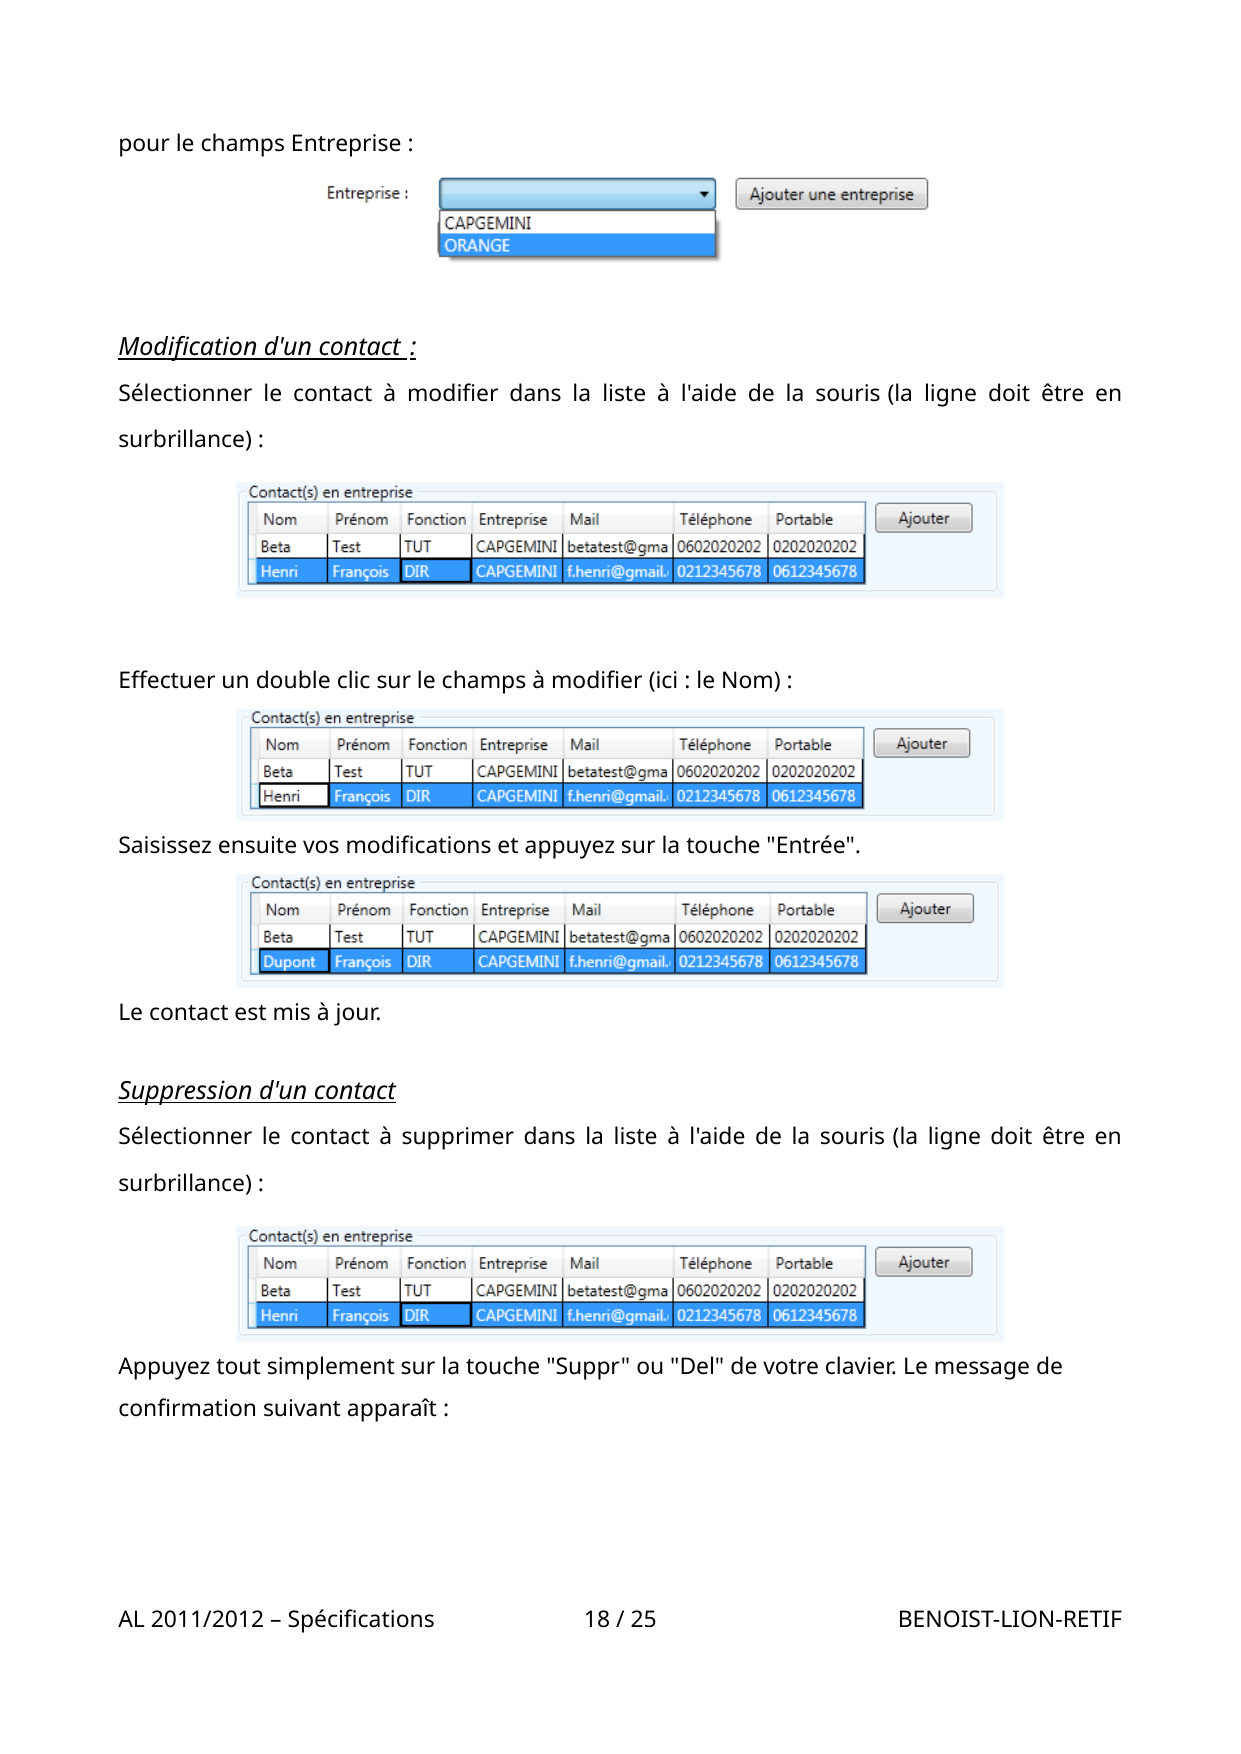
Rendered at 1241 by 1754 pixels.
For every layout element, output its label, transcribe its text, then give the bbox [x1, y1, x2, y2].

picture [236, 874, 1004, 988]
text Sélectionner le contact à supprimer dans la liste à l'aide de la souris (la ligne doit être en surbrillance) : [118, 1120, 1122, 1198]
text Effectuer un double clic sur le champs à modifier (ici : le Nom) : [118, 655, 1122, 697]
text Sélectionner le contact à modifier dans la liste à l'aide de la souris (la ligne doit être en surbrillance) : [118, 377, 1122, 455]
picture [295, 172, 945, 267]
text pour le champs Entreprise : [118, 118, 1122, 159]
text Le contact est mis à jour. [118, 874, 1122, 1029]
picture [236, 709, 1004, 821]
picture [236, 1226, 1004, 1342]
subtitle Suppression d'un contact [118, 1066, 1122, 1108]
text Saisissez ensuite vos modifications et appuyez sur la touche "Entrée". [118, 709, 1122, 862]
text Appuyez tout simplement sur la touche "Suppr" ou "Del" de votre clavier. Le message de confirmation suivant apparaît : [118, 1227, 1122, 1424]
picture [236, 482, 1004, 598]
subtitle Modification d'un contact : [118, 323, 1122, 364]
